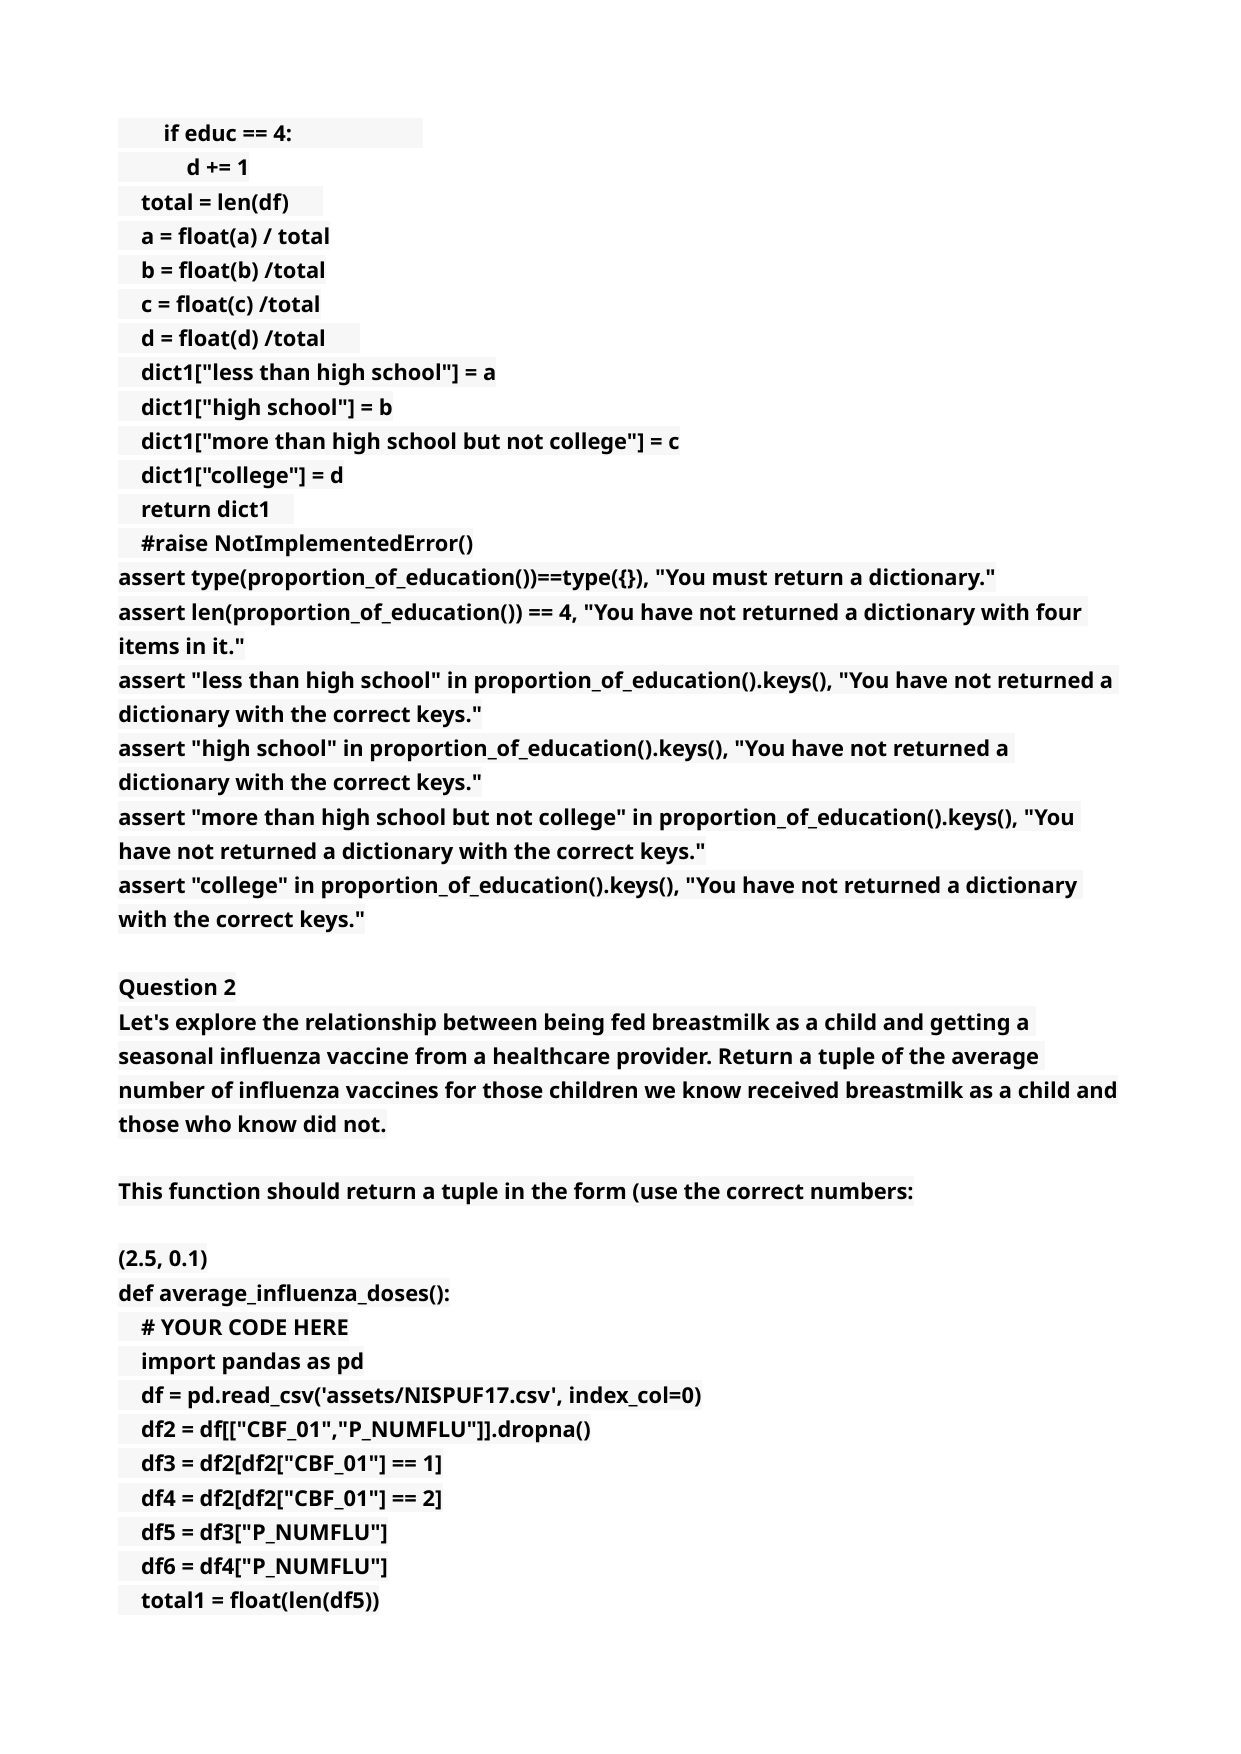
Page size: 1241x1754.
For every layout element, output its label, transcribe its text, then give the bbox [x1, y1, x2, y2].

text dict1["more than high school but not college"] = c [118, 426, 1122, 455]
text return dict1 [118, 494, 1122, 524]
text d += 1 [118, 152, 1122, 182]
text (2.5, 0.1) [118, 1243, 1122, 1273]
text def average_influenza_doses(): [118, 1277, 1122, 1307]
text c = float(c) /total [118, 289, 1122, 319]
text assert "less than high school" in proportion_of_education().keys(), "You have not returned a dictionary with the correct keys." [118, 665, 1122, 729]
text dict1["less than high school"] = a [118, 357, 1122, 387]
text assert "college" in proportion_of_education().keys(), "You have not returned a dictionary with the correct keys." [118, 870, 1122, 934]
text #raise NotImplementedError() [118, 528, 1122, 558]
text assert "more than high school but not college" in proportion_of_education().keys(), "You have not returned a dictionary with the correct keys." [118, 801, 1122, 865]
text df2 = df[["CBF_01","P_NUMFLU"]].dropna() [118, 1414, 1122, 1444]
text a = float(a) / total [118, 221, 1122, 250]
text assert type(proportion_of_education())==type({}), "You must return a dictionary." [118, 562, 1122, 592]
text This function should return a tuple in the form (use the correct numbers: [118, 1176, 1122, 1206]
text # YOUR CODE HERE [118, 1312, 1122, 1341]
text assert len(proportion_of_education()) == 4, "You have not returned a dictionary with four items in it." [118, 596, 1122, 660]
text df3 = df2[df2["CBF_01"] == 1] [118, 1448, 1122, 1478]
text d = float(d) /total [118, 323, 1122, 353]
text ​ [118, 938, 1122, 968]
text total1 = float(len(df5)) [118, 1585, 1122, 1615]
text b = float(b) /total [118, 255, 1122, 284]
text dict1["high school"] = b [118, 391, 1122, 421]
text Question 2 [118, 972, 1122, 1002]
text Let's explore the relationship between being fed breastmilk as a child and getting a seasonal influenza vaccine from a healthcare provider. Return a tuple of the average number of influenza vaccines for those children we know received breastmilk as a child and those who know did not. [118, 1006, 1122, 1139]
text total = len(df) [118, 186, 1122, 216]
text df4 = df2[df2["CBF_01"] == 2] [118, 1482, 1122, 1512]
text assert "high school" in proportion_of_education().keys(), "You have not returned a dictionary with the correct keys." [118, 733, 1122, 797]
text dict1["college"] = d [118, 460, 1122, 489]
text df6 = df4["P_NUMFLU"] [118, 1551, 1122, 1581]
text if educ == 4: [118, 118, 1122, 148]
text df5 = df3["P_NUMFLU"] [118, 1517, 1122, 1546]
text import pandas as pd [118, 1346, 1122, 1376]
text df = pd.read_csv('assets/NISPUF17.csv', index_col=0) [118, 1380, 1122, 1410]
